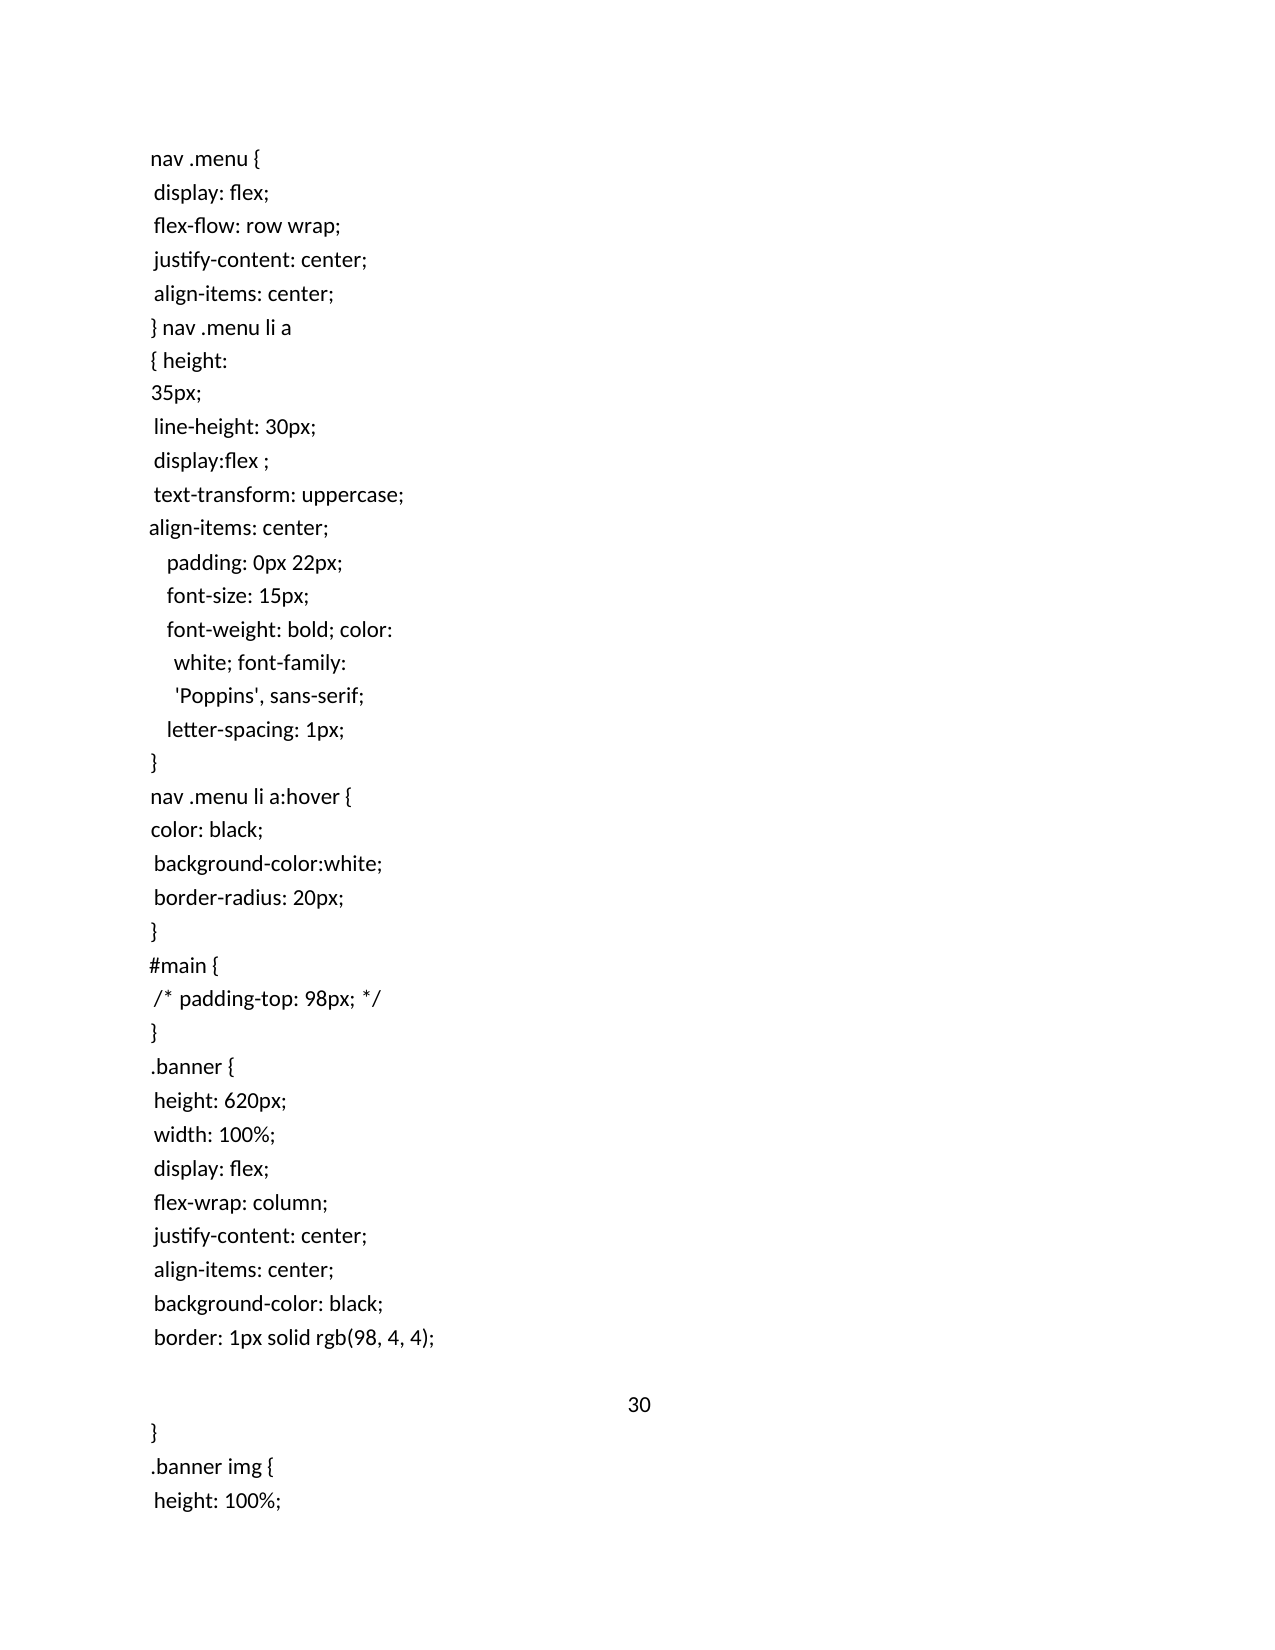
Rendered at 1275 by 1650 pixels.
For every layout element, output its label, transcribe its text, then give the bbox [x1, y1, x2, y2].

text flex-flow: row wrap; [148, 212, 1269, 240]
text font-weight: bold; color: [161, 615, 1269, 643]
text padding: 0px 22px; [161, 548, 1269, 576]
text } [150, 1018, 1269, 1046]
text background-color:white; [148, 849, 1269, 877]
text nav .menu { [150, 144, 1269, 172]
text line-height: 30px; [148, 412, 1269, 440]
text display:flex ; [148, 446, 1269, 474]
text color: black; [151, 815, 1269, 843]
text border-radius: 20px; [148, 883, 1269, 911]
text 30 [627, 1390, 1269, 1418]
text .banner { [150, 1052, 1269, 1080]
text height: 620px; [148, 1086, 1269, 1114]
text } [150, 748, 1269, 777]
text height: 100%; [148, 1486, 1269, 1514]
text align-items: center; [148, 279, 1269, 307]
text /* padding-top: 98px; */ [148, 984, 1269, 1012]
text 35px; [151, 378, 1269, 407]
text } [150, 1418, 1269, 1446]
text letter-spacing: 1px; [161, 715, 1269, 743]
text flex-wrap: column; [148, 1188, 1269, 1216]
text align-items: center; [148, 1255, 1269, 1283]
text text-transform: uppercase; align-items: center; [148, 480, 426, 541]
text background-color: black; [148, 1289, 1269, 1317]
text white; font-family: [174, 648, 1269, 676]
text display: flex; [148, 1154, 1269, 1182]
text } nav .menu li a [150, 313, 1269, 341]
text display: flex; [148, 178, 1269, 206]
text border: 1px solid rgb(98, 4, 4); [148, 1323, 1269, 1351]
text justify-content: center; [148, 1221, 1269, 1249]
text width: 100%; [148, 1120, 1269, 1148]
text .banner img { [150, 1452, 1269, 1480]
text justify-content: center; [148, 246, 1269, 273]
text font-size: 15px; [161, 582, 1269, 609]
text { height: [150, 346, 1269, 374]
text 'Poppins', sans-serif; [174, 681, 1269, 709]
text nav .menu li a:hover { [150, 782, 1269, 810]
text #main { [149, 951, 1269, 979]
text } [150, 917, 1269, 945]
